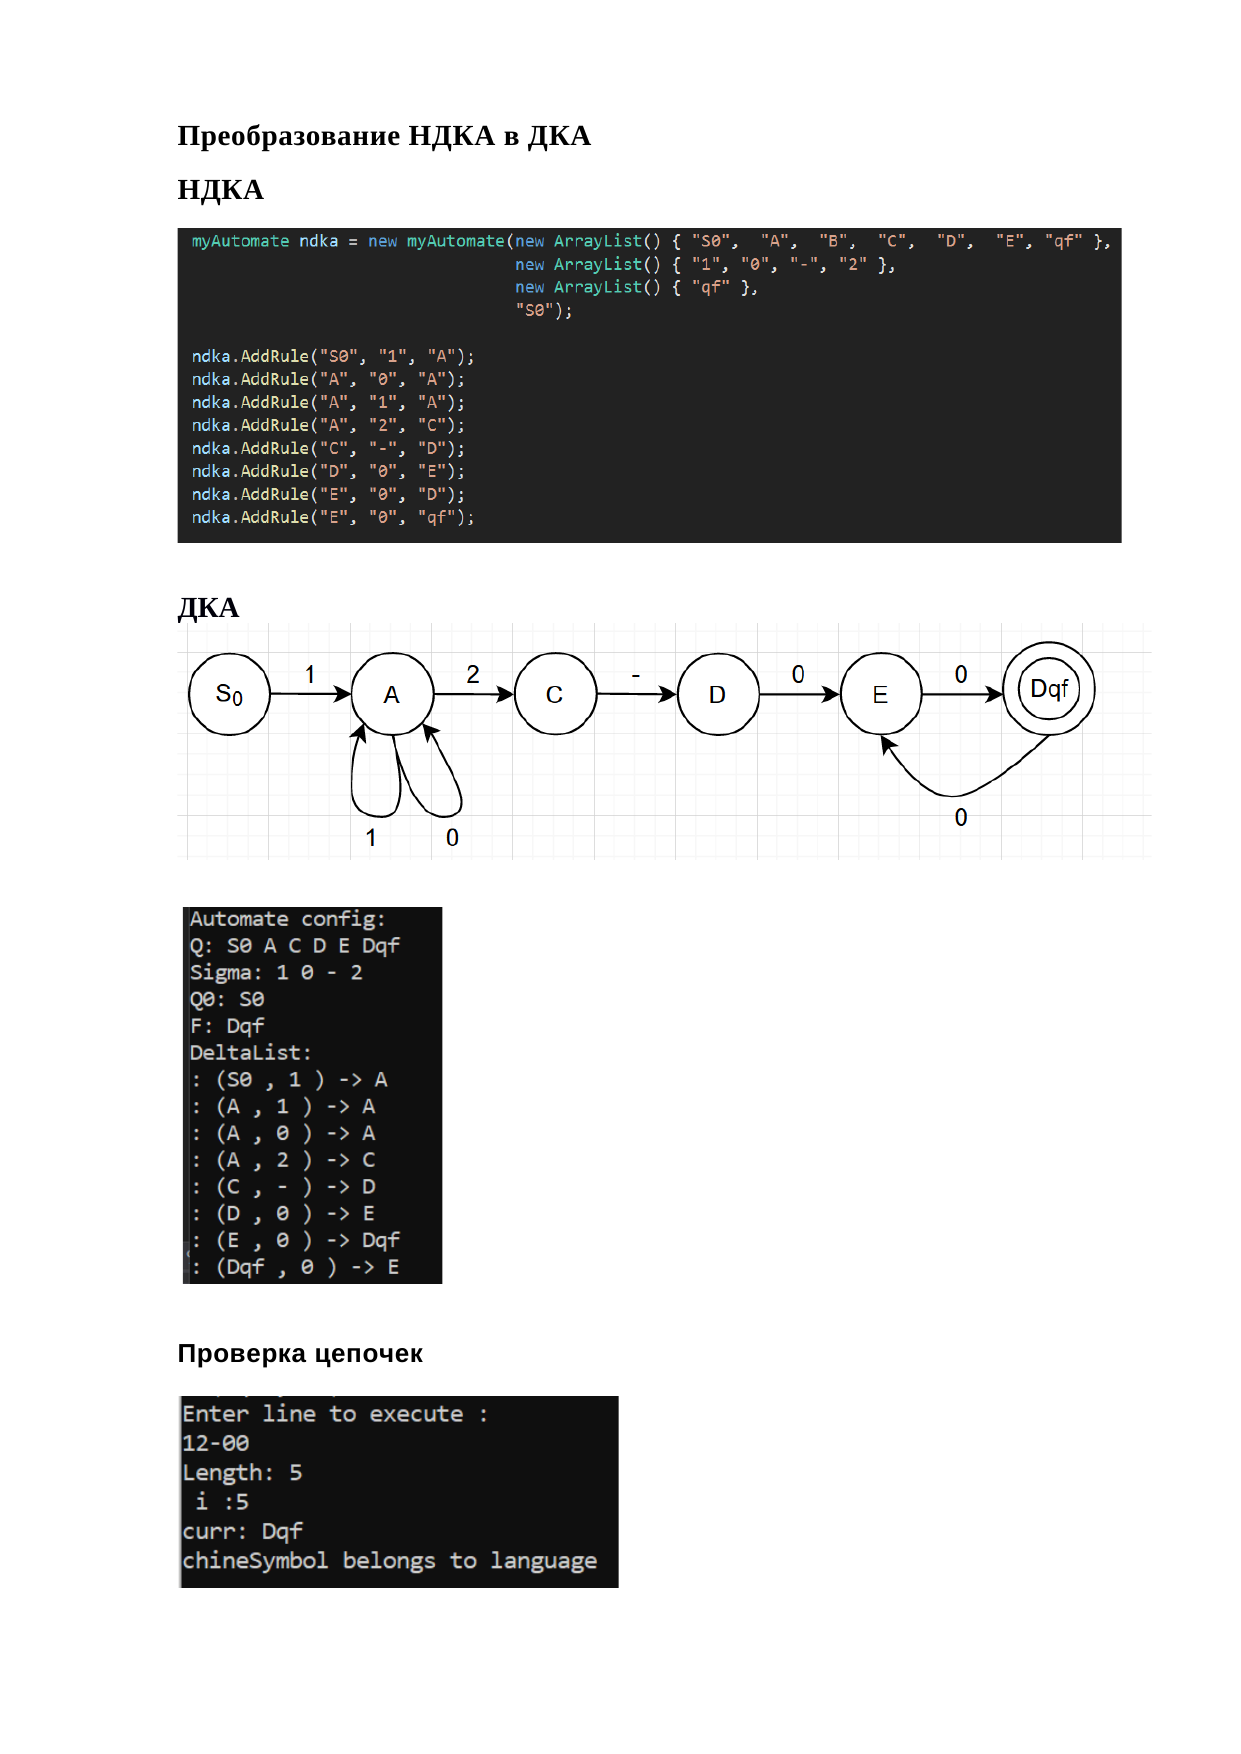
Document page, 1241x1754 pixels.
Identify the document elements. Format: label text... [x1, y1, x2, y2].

picture [177, 228, 1122, 543]
subtitle НДКА [177, 172, 1152, 206]
picture [178, 1396, 619, 1588]
subtitle Проверка цепочек [177, 1338, 1152, 1368]
picture [177, 623, 1152, 860]
picture [182, 907, 443, 1284]
subtitle Преобразование НДКА в ДКА [177, 118, 1152, 152]
text ДКА [177, 590, 1152, 623]
